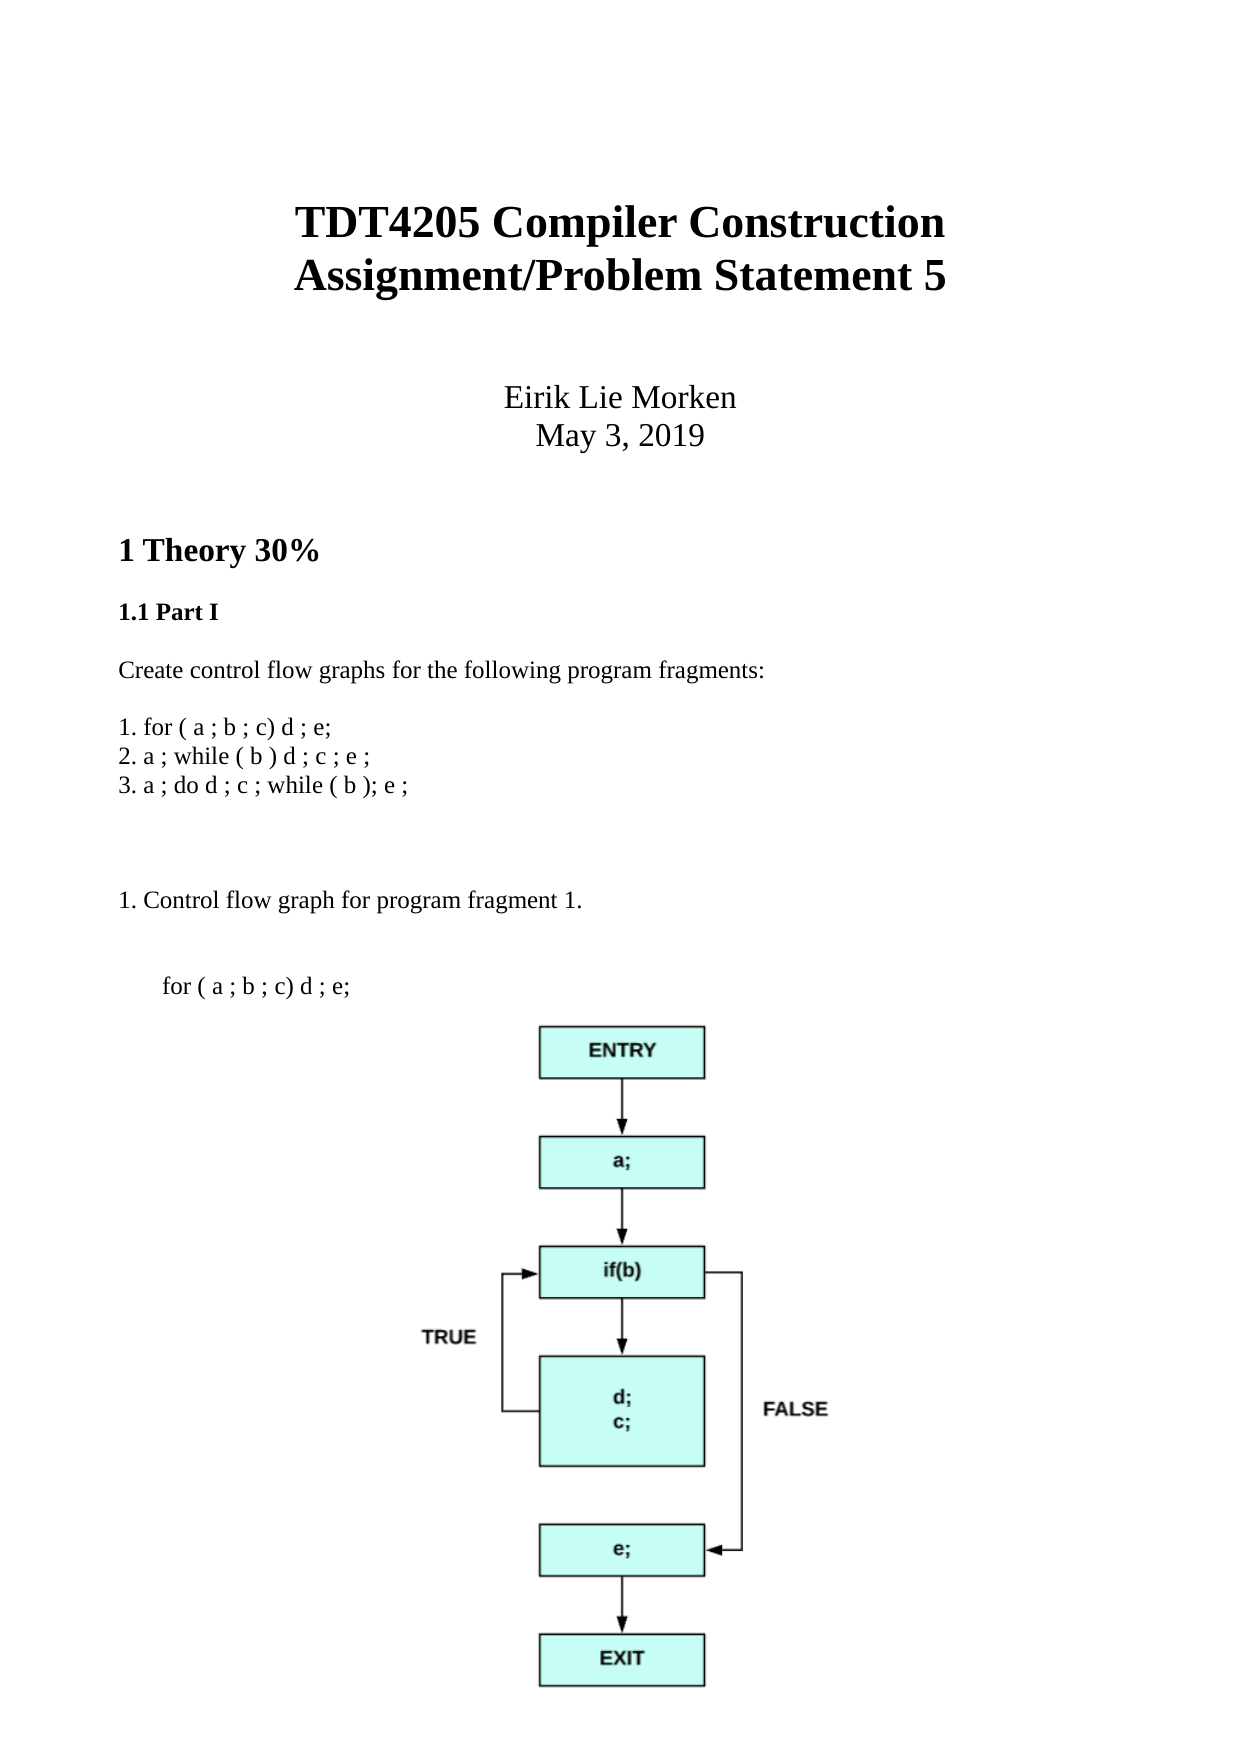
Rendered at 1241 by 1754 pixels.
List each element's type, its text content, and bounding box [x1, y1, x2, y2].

text 1 Theory 30% [118, 530, 1122, 568]
text 1.1 Part I [118, 597, 1122, 626]
text Create control flow graphs for the following program fragments: [118, 655, 1122, 683]
text Assignment/Problem Statement 5 [118, 247, 1122, 300]
text Eirik Lie Morken [118, 377, 1122, 415]
text 2. a ; while ( b ) d ; c ; e ; [118, 741, 1122, 770]
picture [410, 992, 843, 1722]
text TDT4205 Compiler Construction [118, 195, 1122, 247]
text for ( a ; b ; c) d ; e; [118, 971, 1122, 1000]
text 3. a ; do d ; c ; while ( b ); e ; [118, 770, 1122, 798]
text 1. Control flow graph for program fragment 1. [118, 885, 1122, 913]
text May 3, 2019 [118, 415, 1122, 453]
text 1. for ( a ; b ; c) d ; e; [118, 712, 1122, 741]
